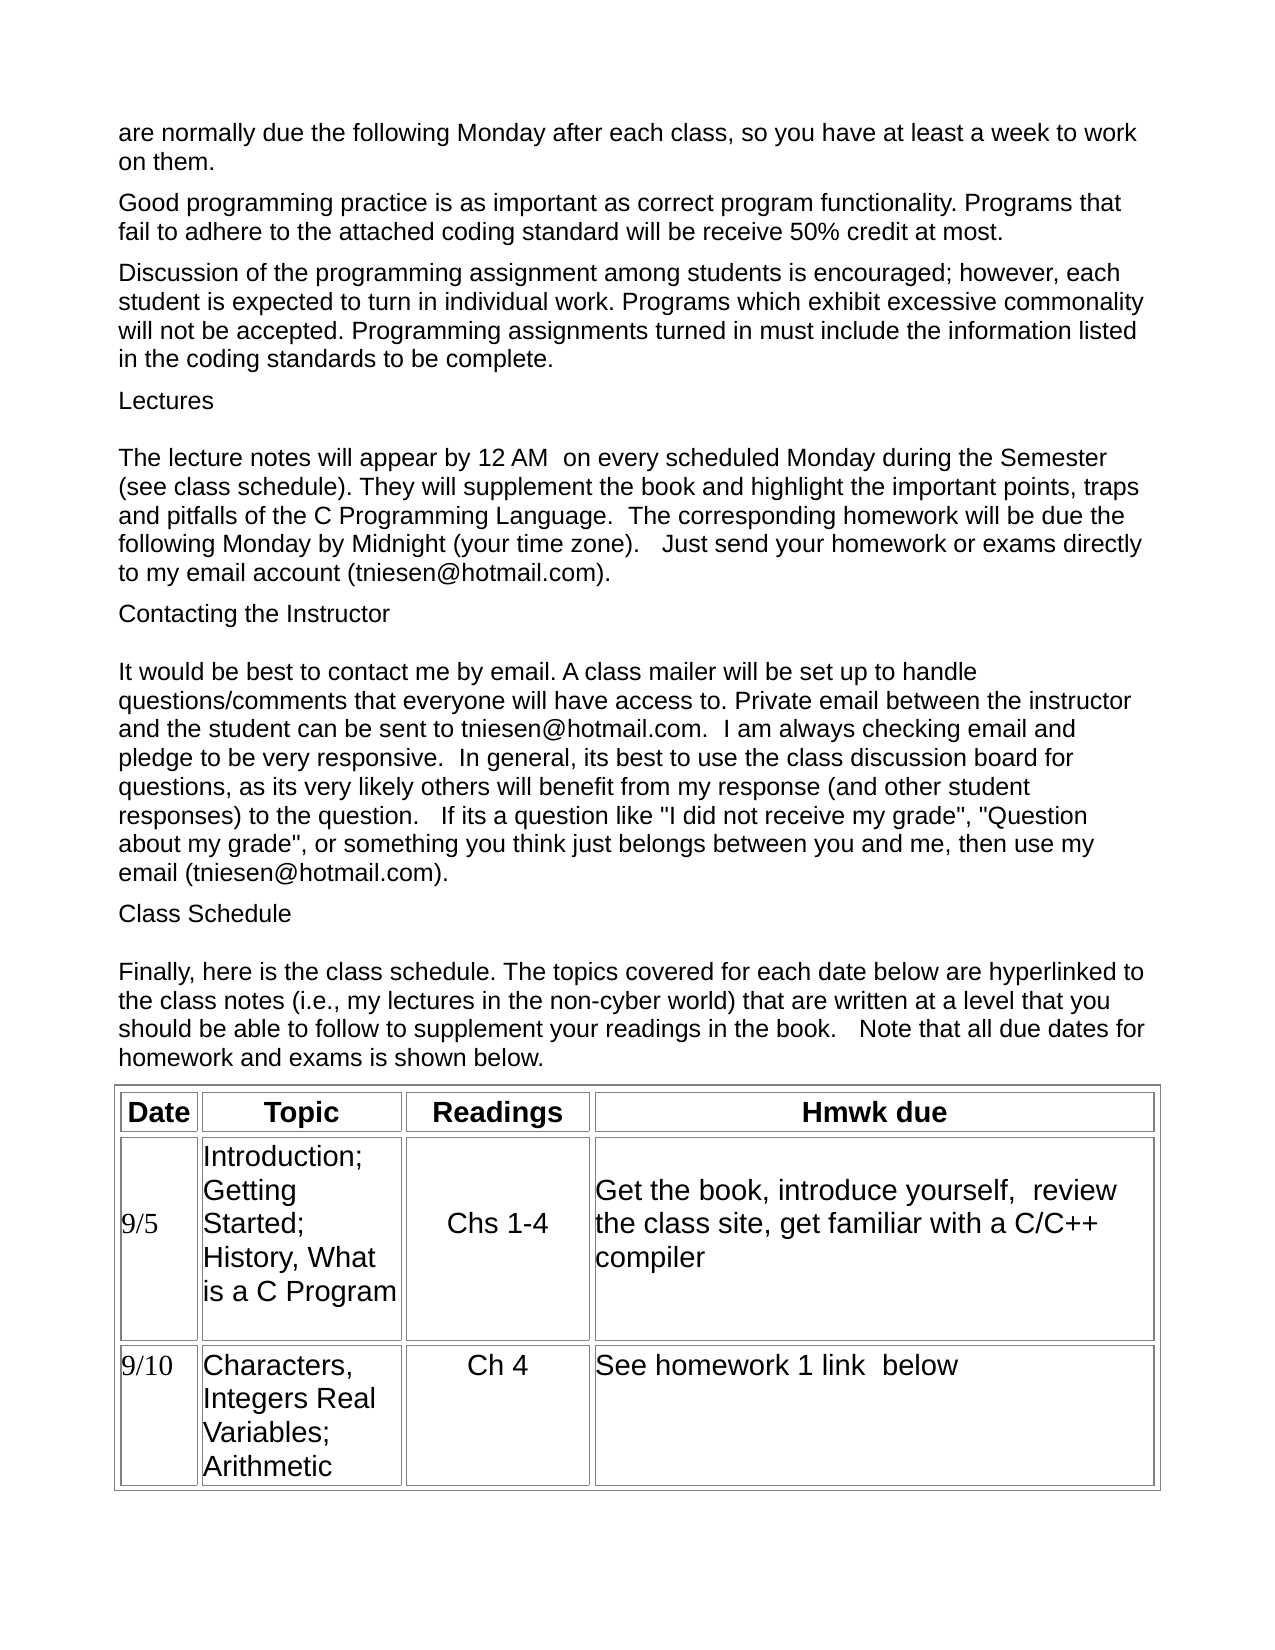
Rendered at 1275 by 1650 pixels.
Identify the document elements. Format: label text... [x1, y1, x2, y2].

table_header Hmwk due [592, 1086, 1157, 1131]
table_cell See homework 1 link below [592, 1340, 1157, 1485]
text are normally due the following Monday after each class, so you have at least a week to work on them. [118, 118, 1157, 176]
text Contacting the Instructor It would be best to contact me by email. A class mailer will be set up to handle questions/comments that everyone will have access to. Private email between the instructor and the student can be sent to tniesen@hotmail.com. I am always checking email and pledge to be very responsive. In general, its best to use the class discussion board for questions, as its very likely others will benefit from my response (and other student responses) to the question. If its a question like "I did not receive my grade", "Question about my grade", or something you think just belongs between you and me, then use my email (tniesen@hotmail.com). [118, 599, 1157, 887]
table_cell Introduction; Getting Started; History, What is a C Program [200, 1131, 403, 1339]
text Good programming practice is as important as correct program functionality. Programs that fail to adhere to the attached coding standard will be receive 50% credit at most. [118, 188, 1157, 246]
text Discussion of the programming assignment among students is encouraged; however, each student is expected to turn in individual work. Programs which exhibit excessive commonality will not be accepted. Programming assignments turned in must include the information listed in the coding standards to be complete. [118, 258, 1157, 373]
table_header Topic [200, 1086, 403, 1131]
table_header Date [118, 1086, 200, 1131]
table_cell 9/10 [118, 1340, 200, 1485]
table_cell Get the book, introduce yourself, review the class site, get familiar with a C/C++ compiler [592, 1131, 1157, 1339]
table_cell Ch 4 [403, 1340, 592, 1485]
text Lectures The lecture notes will appear by 12 AM on every scheduled Monday during the Semester (see class schedule). They will supplement the book and highlight the important points, traps and pitfalls of the C Programming Language. The corresponding homework will be due the following Monday by Midnight (your time zone). Just send your homework or exams directly to my email account (tniesen@hotmail.com). [118, 386, 1157, 587]
text Class Schedule Finally, here is the class schedule. The topics covered for each date below are hyperlinked to the class notes (i.e., my lectures in the non-cyber world) that are written at a level that you should be able to follow to supplement your readings in the book. Note that all due dates for homework and exams is shown below. [118, 899, 1157, 1072]
table_cell Characters, Integers Real Variables; Arithmetic [200, 1340, 403, 1485]
table_header Readings [403, 1086, 592, 1131]
table_cell 9/5 [118, 1131, 200, 1339]
table_cell Chs 1-4 [403, 1131, 592, 1339]
